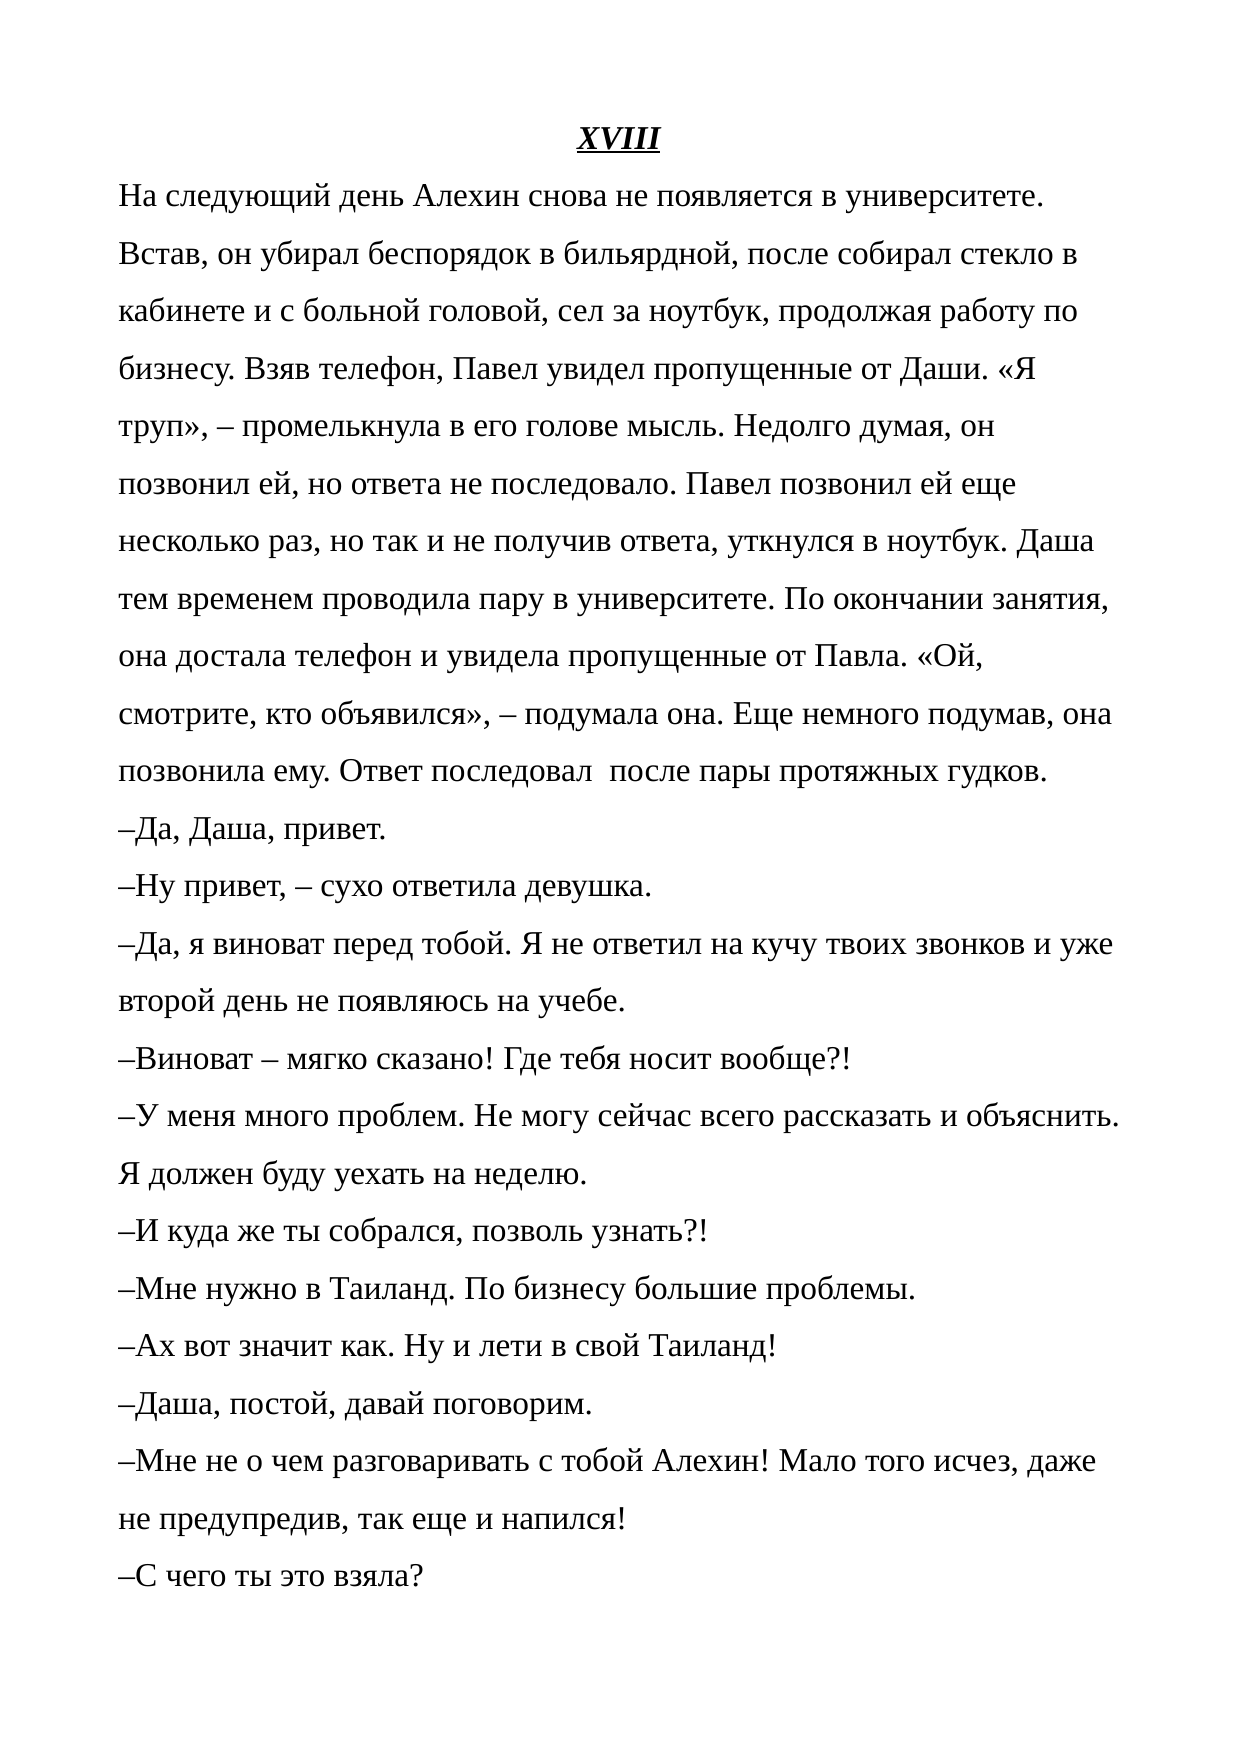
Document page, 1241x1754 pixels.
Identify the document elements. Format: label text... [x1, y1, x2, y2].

text –У меня много проблем. Не могу сейчас всего рассказать и объяснить. Я должен буду уехать на неделю. [118, 1096, 1122, 1191]
text –Да, я виноват перед тобой. Я не ответил на кучу твоих звонков и уже второй день не появляюсь на учебе. [118, 923, 1122, 1019]
text –Виноват – мягко сказано! Где тебя носит вообще?! [118, 1038, 1122, 1076]
text XVIII [118, 118, 1122, 156]
text –Ах вот значит как. Ну и лети в свой Таиланд! [118, 1326, 1122, 1364]
text –С чего ты это взяла? [118, 1556, 1122, 1594]
text –Да, Даша, привет. [118, 808, 1122, 846]
text –Мне не о чем разговаривать с тобой Алехин! Мало того исчез, даже не предупредив, так еще и напился! [118, 1441, 1122, 1536]
text На следующий день Алехин снова не появляется в университете. Встав, он убирал беспорядок в бильярдной, после собирал стекло в кабинете и с больной головой, сел за ноутбук, продолжая работу по бизнесу. Взяв телефон, Павел увидел пропущенные от Даши. «Я труп», – промелькнула в его голове мысль. Недолго думая, он позвонил ей, но ответа не последовало. Павел позвонил ей еще несколько раз, но так и не получив ответа, уткнулся в ноутбук. Даша тем временем проводила пару в университете. По окончании занятия, она достала телефон и увидела пропущенные от Павла. «Ой, смотрите, кто объявился», – подумала она. Еще немного подумав, она позвонила ему. Ответ последовал после пары протяжных гудков. [118, 176, 1122, 789]
text –Мне нужно в Таиланд. По бизнесу большие проблемы. [118, 1268, 1122, 1306]
text –И куда же ты собрался, позволь узнать?! [118, 1211, 1122, 1249]
text –Даша, постой, давай поговорим. [118, 1383, 1122, 1421]
text –Ну привет, – сухо ответила девушка. [118, 866, 1122, 904]
